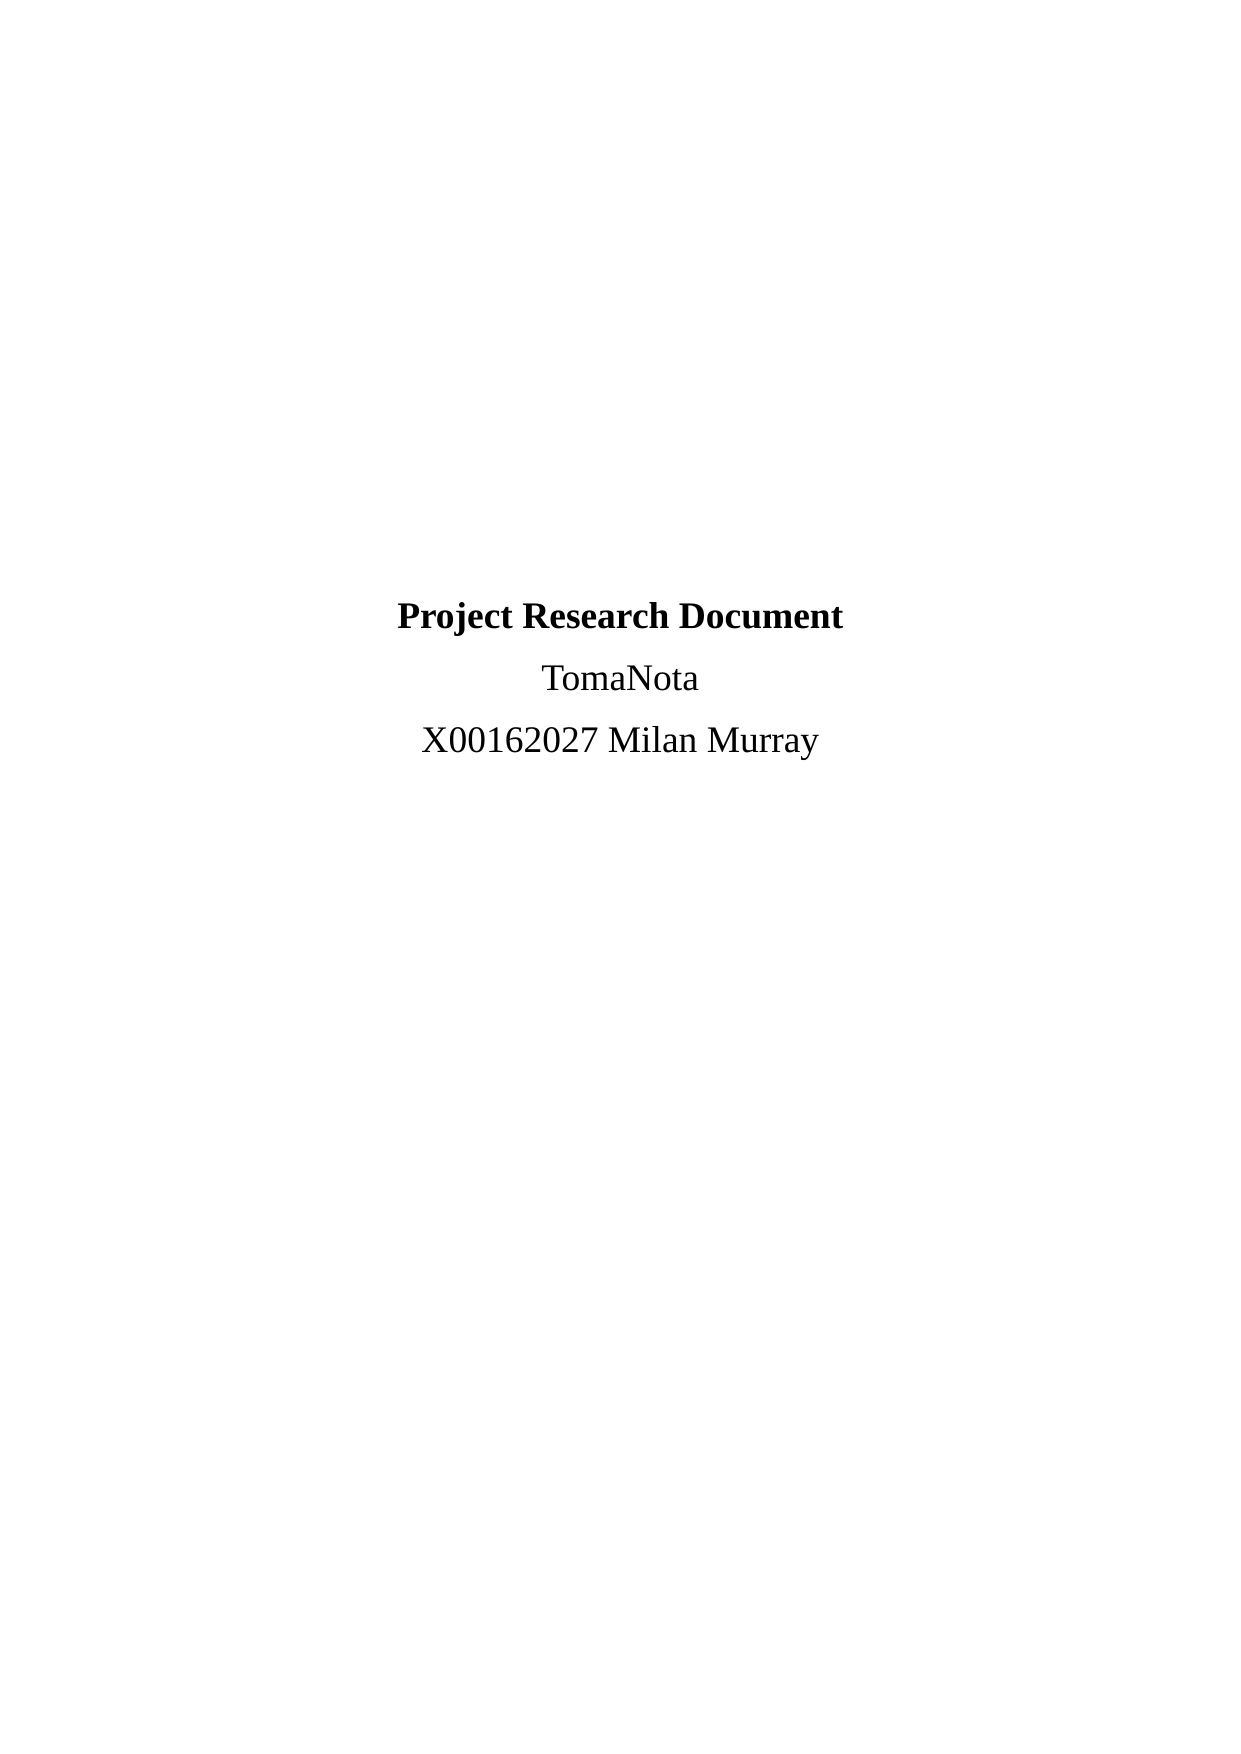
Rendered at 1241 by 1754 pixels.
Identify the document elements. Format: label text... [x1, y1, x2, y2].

subtitle TomaNota [118, 656, 1122, 699]
subtitle X00162027 Milan Murray [118, 718, 1122, 761]
subtitle Project Research Document [118, 594, 1122, 637]
